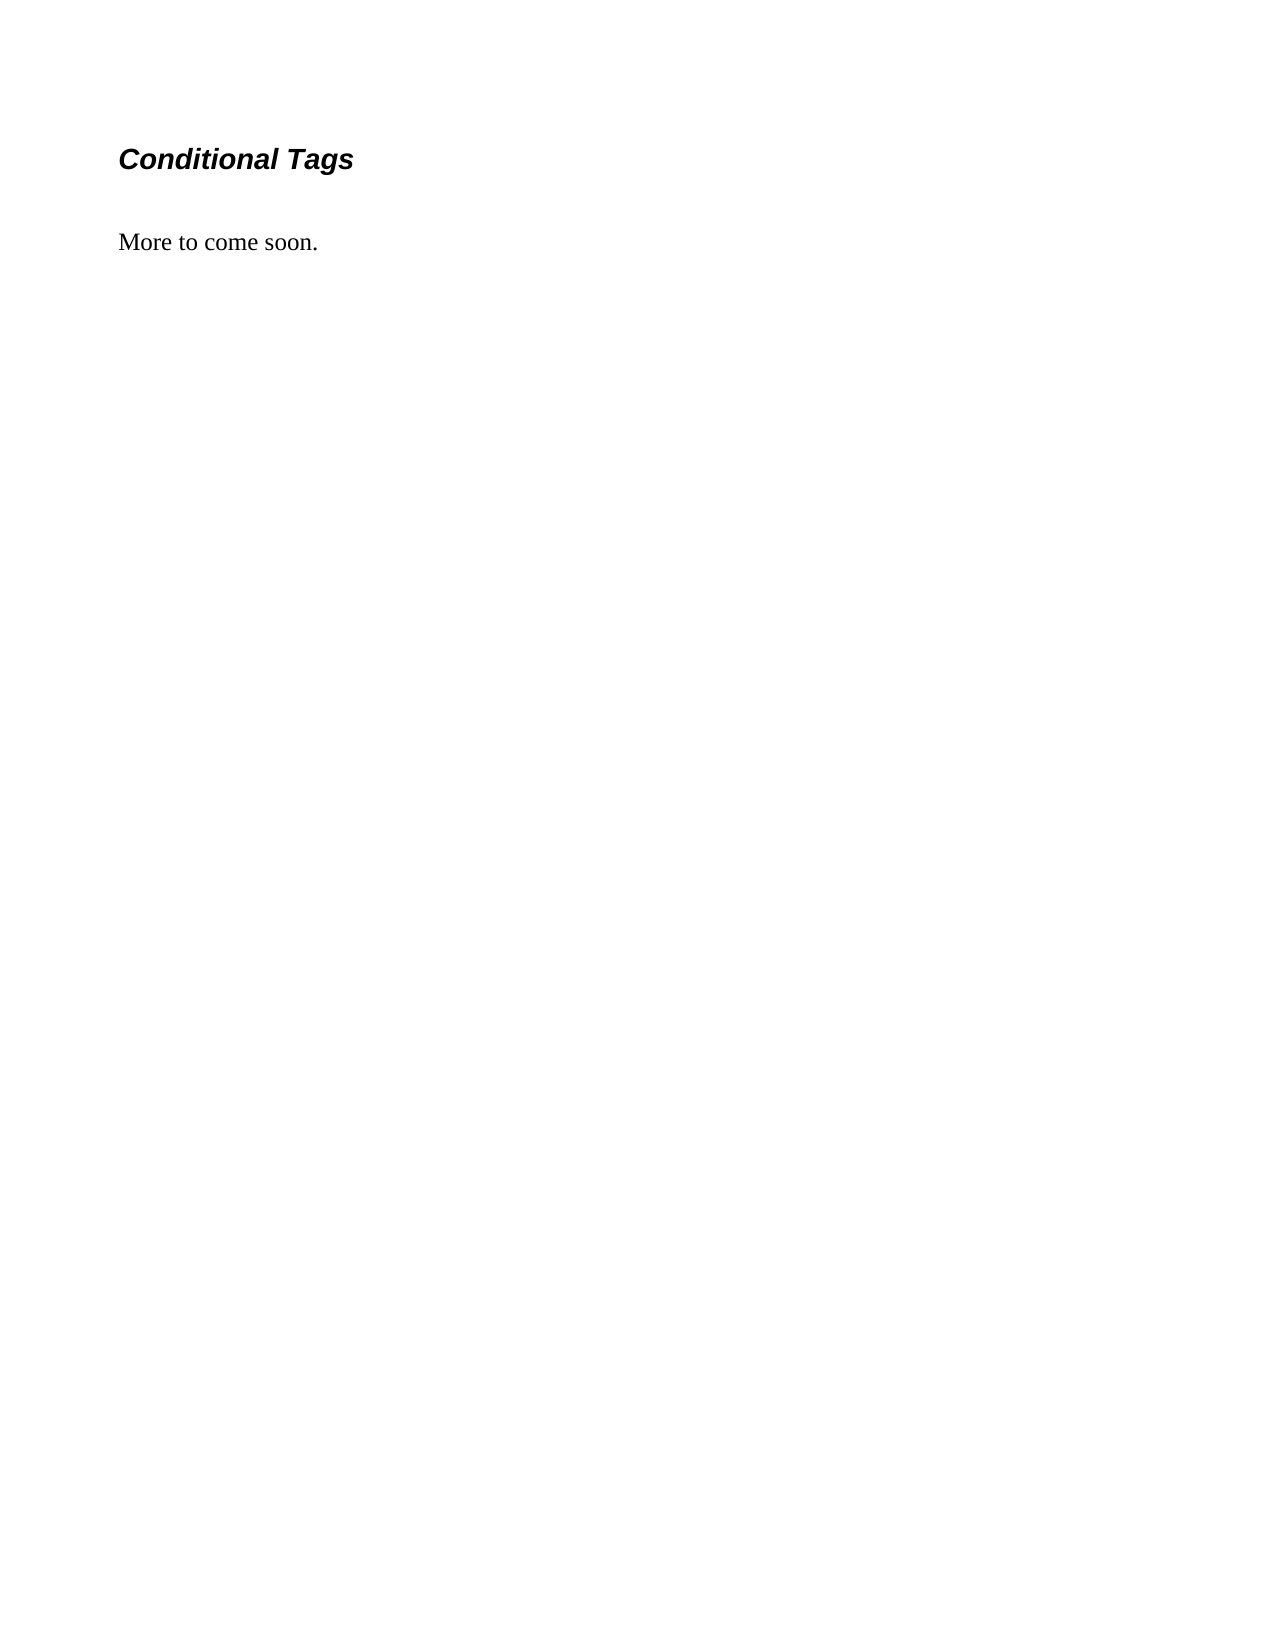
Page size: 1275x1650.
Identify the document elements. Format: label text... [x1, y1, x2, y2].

subtitle Conditional Tags [118, 143, 1157, 176]
text More to come soon. [118, 228, 1157, 256]
